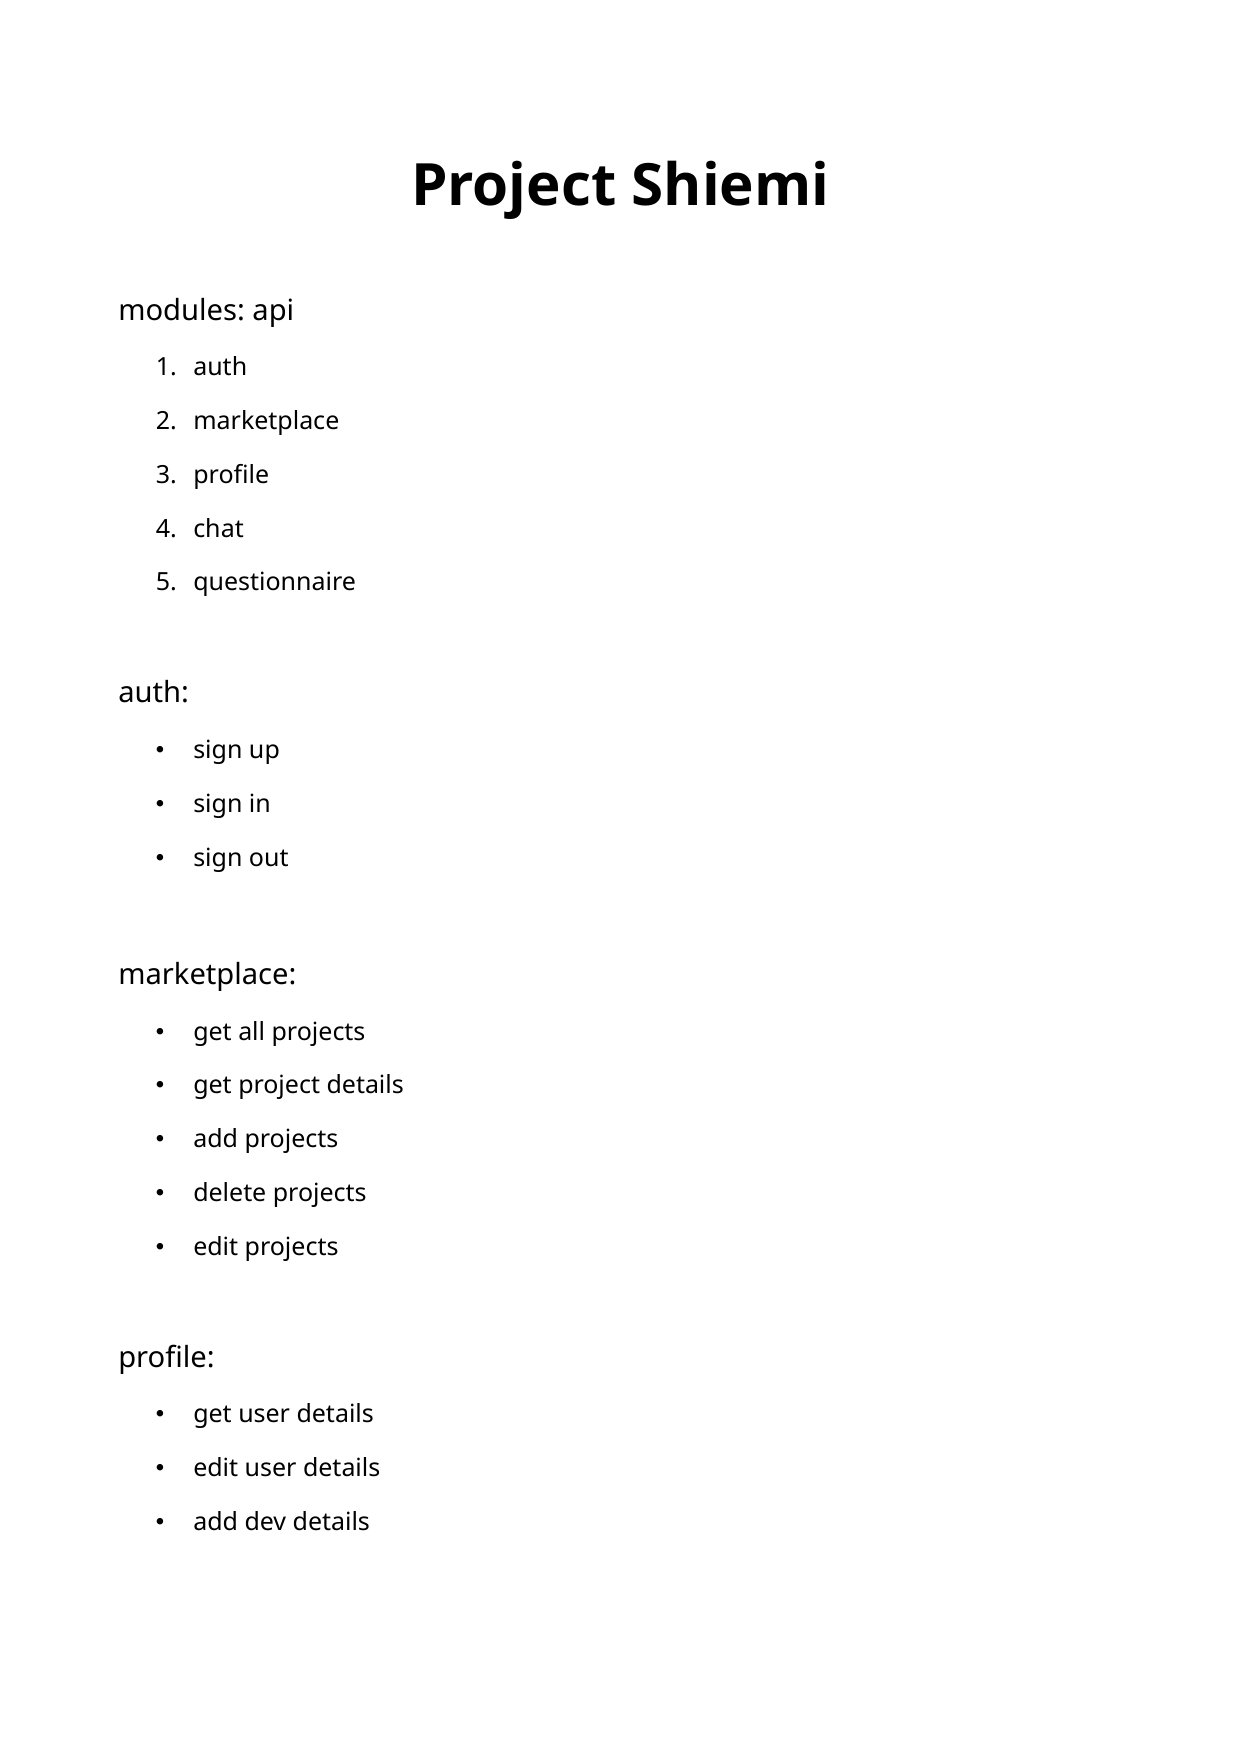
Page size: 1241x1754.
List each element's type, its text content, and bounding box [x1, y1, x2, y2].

list chat [156, 510, 1122, 544]
list get all projects [156, 1013, 1122, 1047]
list add dev details [156, 1504, 1122, 1538]
title Project Shiemi [118, 143, 1122, 223]
list edit user details [156, 1450, 1122, 1484]
list add projects [156, 1121, 1122, 1155]
list sign up [156, 732, 1122, 766]
list questionnaire [156, 564, 1122, 598]
list marketplace [156, 403, 1122, 437]
text modules: api [118, 289, 1122, 328]
list auth [156, 349, 1122, 383]
list sign in [156, 786, 1122, 819]
list get project details [156, 1067, 1122, 1101]
list sign out [156, 839, 1122, 873]
text auth: [118, 672, 1122, 711]
list profile [156, 457, 1122, 491]
list get user details [156, 1396, 1122, 1430]
list edit projects [156, 1228, 1122, 1262]
list delete projects [156, 1175, 1122, 1209]
text marketplace: [118, 953, 1122, 993]
text profile: [118, 1336, 1122, 1376]
